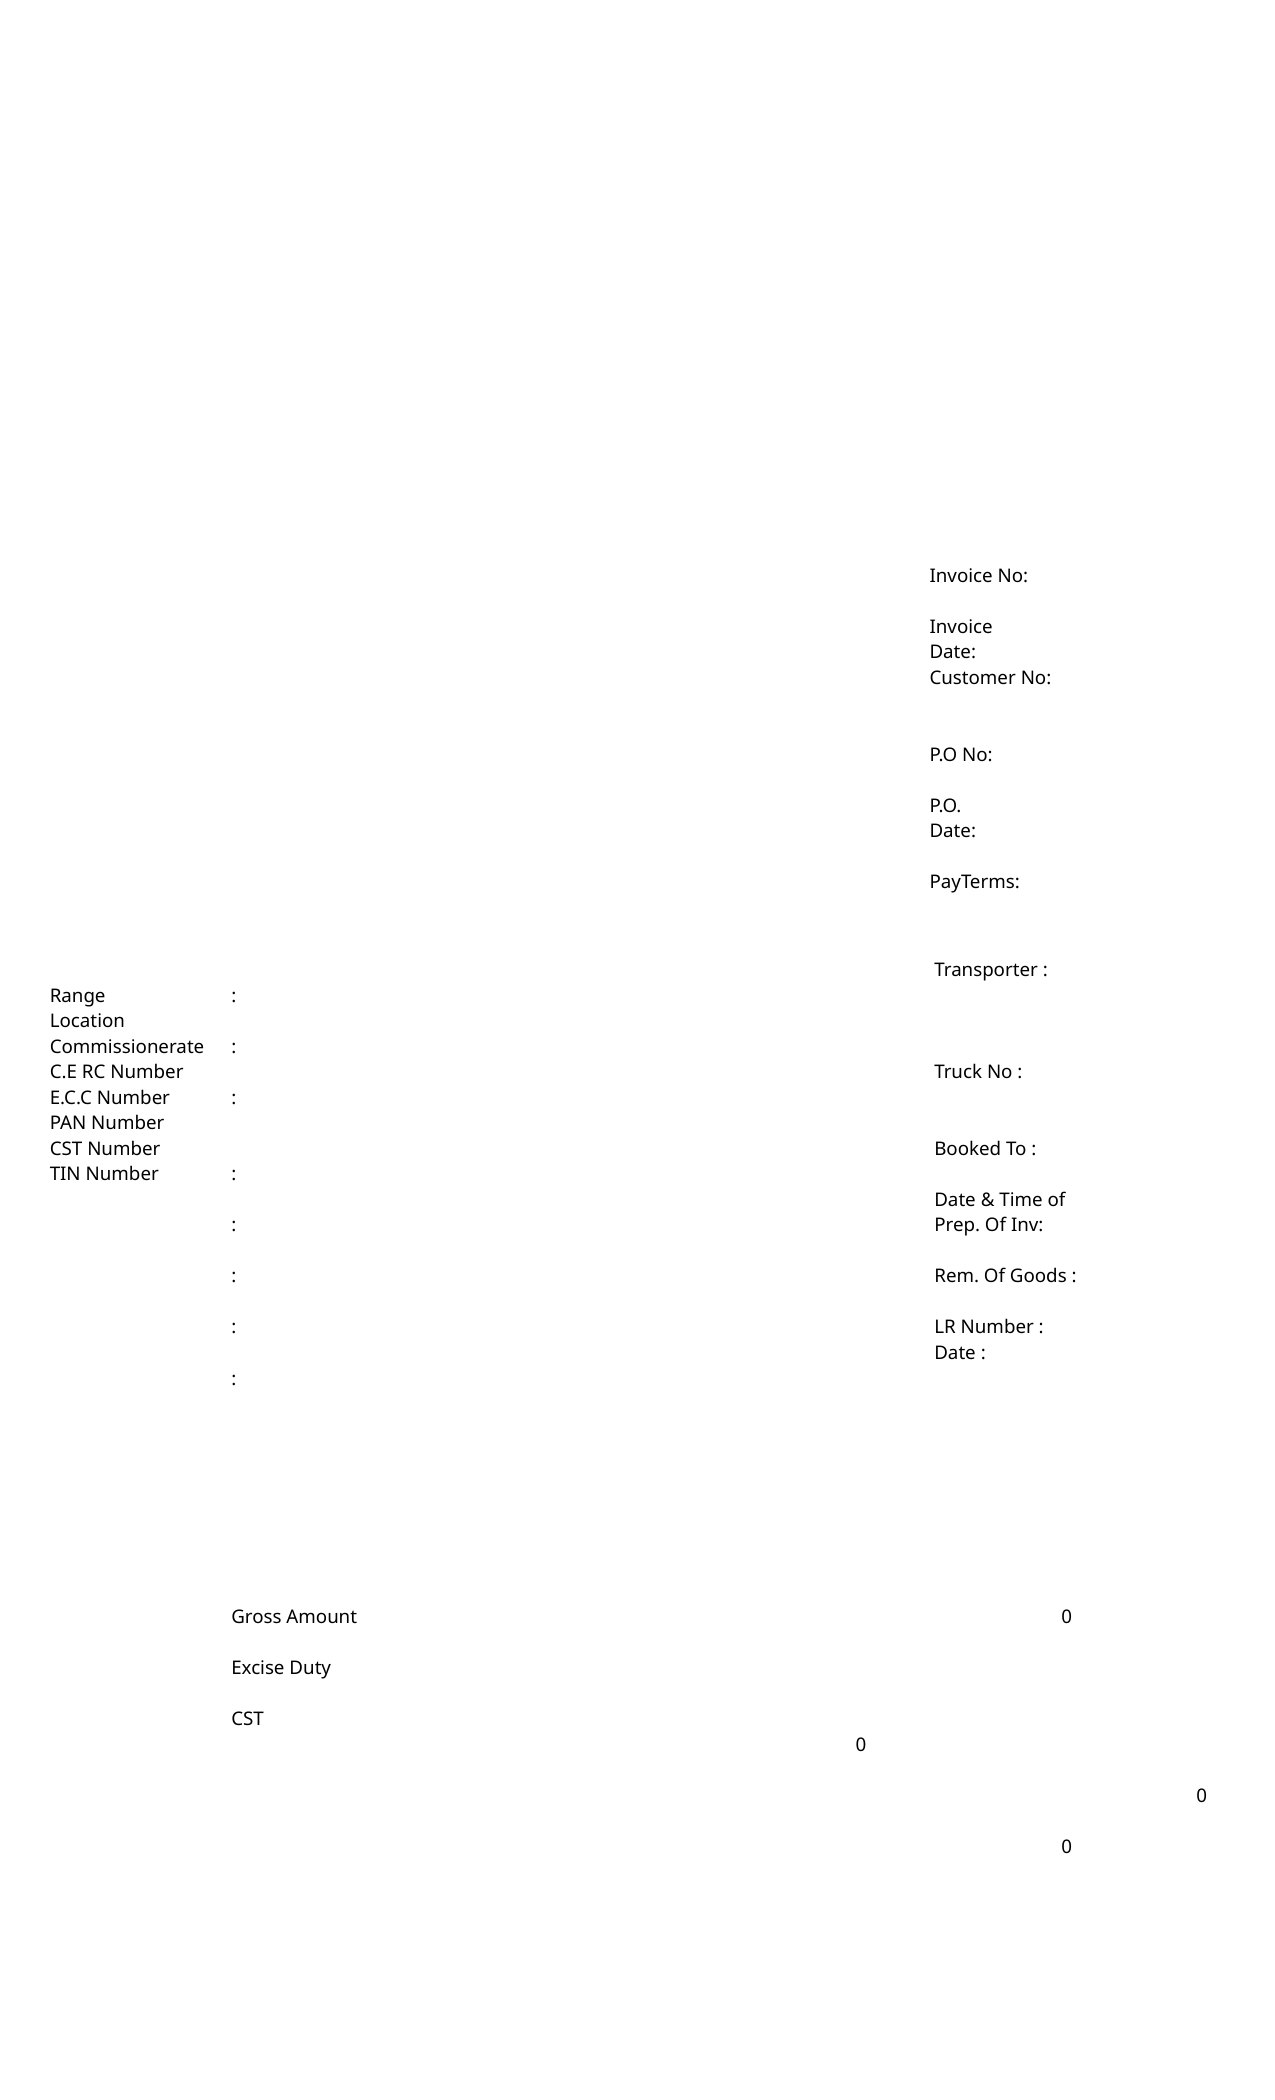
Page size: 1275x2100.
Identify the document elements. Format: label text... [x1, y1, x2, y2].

table_header Invoice No: <o.vvt_number and o.vvt_number or ''> Invoice Date:<get_date(o.date_invoice)> Customer No: <o.partner_id and o.partner_id.customer_code or ''> P.O No: <o.sale_id and o.sale_id.po_number or ''> P.O. Date:<get_date(o.sale_id.po_date)> PayTerms:<o.sale_id and o.sale_id.payment_term_id.name or ''> [924, 531, 1212, 951]
table_cell <line.product_id and line.product_id.name or ''> <get_app(line.application_id)> Gross Amount Excise Duty CST [225, 1521, 694, 1966]
table_header Range Location Commissionerate C.E RC Number E.C.C Number PAN Number CST Number TIN Number [44, 951, 225, 1422]
table_cell <(o.delivery_order_id and o.delivery_order_id.bag_detail or '').upper()> [694, 1521, 825, 1966]
table_cell <get_qty_mt(line.quantity, line.uos_id and line.uos_id.name or False, o.invoice_type)>0 [825, 1521, 952, 1966]
table_header <c(o)> <o.cons_loca and o.cons_loca.range or ''> <c(o)> <o.cons_loca and o.cons_loca.division or ''> <c(o)> <o.cons_loca and o.cons_loca.commissionerate or ''> <c(o)> <o.cons_loca and o.cons_loca.ce_rc or ''> <c(o)> <o.cons_loca and o.cons_loca.ecc or ''> <c(o)> <o.cons_loca and o.cons_loca.pan_tin or ''> <c(o)> <o.cons_loca and o.cons_loca.cst or ''> <c(o)> <o.cons_loca and o.cons_loca.tin or ''> [662, 951, 928, 1422]
table_header [878, 151, 1211, 315]
table_header <(o.cons_loca and o.cons_loca.name or '').upper()> <(o.cons_loca and o.cons_loca.street or '').upper()> <(o.cons_loca and o.cons_loca.street2 or '').upper()> <(o.cons_loca and o.cons_loca.city or '').upper()> <(o.cons_loca and o.cons_loca.state_id.name or '').upper()> <(o.cons_loca and o.cons_loca.country_id.name or '').upper()> <(o.cons_loca and o.cons_loca.zip or '').upper()> [480, 531, 923, 951]
table_header [44, 151, 878, 315]
table_header [44, 1422, 225, 1484]
table_header [694, 1422, 825, 1484]
table_header [423, 315, 788, 531]
table_header :<o.partner_id and o.partner_id.range or ''> :<o.partner_id and o.partner_id.division or ''> :<o.partner_id and o.partner_id.commissionerate or ''> :<o.partner_id and o.partner_id.ce_rc or ''> :<o.partner_id and o.partner_id.ecc or ''> :<o.partner_id and o.partner_id.pan_tin or ''> :<o.partner_id and o.partner_id.cst or ''> :<o.partner_id and o.partner_id.tin or ''> [225, 951, 479, 1422]
table_header [788, 315, 1212, 531]
table_header Transporter : <o.delivery_order_id and o.delivery_order_id.transporter or ''> Truck No : <o.delivery_order_id and o.delivery_order_id.truck or ''> Booked To : <o.booked_to or ''> Date & Time of Prep. Of Inv: <o.inv_date_as_char> Rem. Of Goods : <o.inv_date_as_char> LR Number : <o.lr_no or ''> Date : <get_date(o.date_invoice)> [928, 951, 1212, 1422]
table_cell <for each="line in o.invoice_line"> [44, 1484, 1212, 1521]
table_header [1078, 1422, 1212, 1484]
table_header [825, 1422, 952, 1484]
table_header <(o.partner_id and o.partner_id.name or '').upper()> <(o.partner_id and o.partner_id.street or '').upper()> <(o.partner_id and o.partner_id.street2 or '').upper()> <(o.partner_id and o.partner_id.street3 or '').upper()> <(o.partner_id and o.partner_id.city or '').upper()> <(o.partner_id and o.partner_id.state_id.name or '').upper()> <(o.partner_id and o.partner_id.country_id.name or '').upper()> <(o.partner_id and o.partner_id.zip or '').upper()> [44, 531, 480, 951]
table_header [44, 315, 423, 531]
table_header <get_range_label(o)> <get_loc(o)> <get_comm(o)> <get_ce(o)> <get_ecc(o)> <get_pan(o)> <get_cst(o)> <get_tin(o)> [479, 951, 662, 1422]
table_header [952, 1422, 1077, 1484]
table_cell <round(line.price_unit or 0,2)>0 <get_excise_duty(o.excise_duty_id and o.excise_duty_id.amount or 0.0)>0 <o.sale_tax_id and o.sale_tax_id.amount or 0.00>0 [952, 1521, 1077, 1966]
table_cell <line.product_id and line.product_id.default_code or '' > [44, 1521, 225, 1966]
table_cell <round(get_qty_mt(line.quantity, line.uos_id and line.uos_id.name or False, o.invoice_type)*(line.price_unit or 0))>0 <round(get_qty_mt(line.quantity, line.uos_id and line.uos_id.name or False, o.invoice_type)*(line.price_unit or 0))>0 <get_excise_duty_amt(get_qty_mt(line.quantity, line.uos_id and line.uos_id.name or False, o.invoice_type),(line.price_unit or 0), (get_excise_duty(o.excise_duty_id and o.excise_duty_id.amount or 0.0)))>0 <round(((round(get_qty_mt(line.quantity, line.uos_id and line.uos_id.name or False, o.invoice_type)*(line.price_unit or 0),2)+round(get_qty_mt(line.quantity, line.uos_id and line.uos_id.name or False, o.invoice_type)*(line.price_unit or 0)*(get_excise_duty(o.excise_duty_id and o.excise_duty_id.amount or 0.0))/100,2))*(o.sale_tax_id and o.sale_tax_id.amount or 0.00)/100))>0 [1078, 1521, 1212, 1966]
table_header [225, 1422, 694, 1484]
